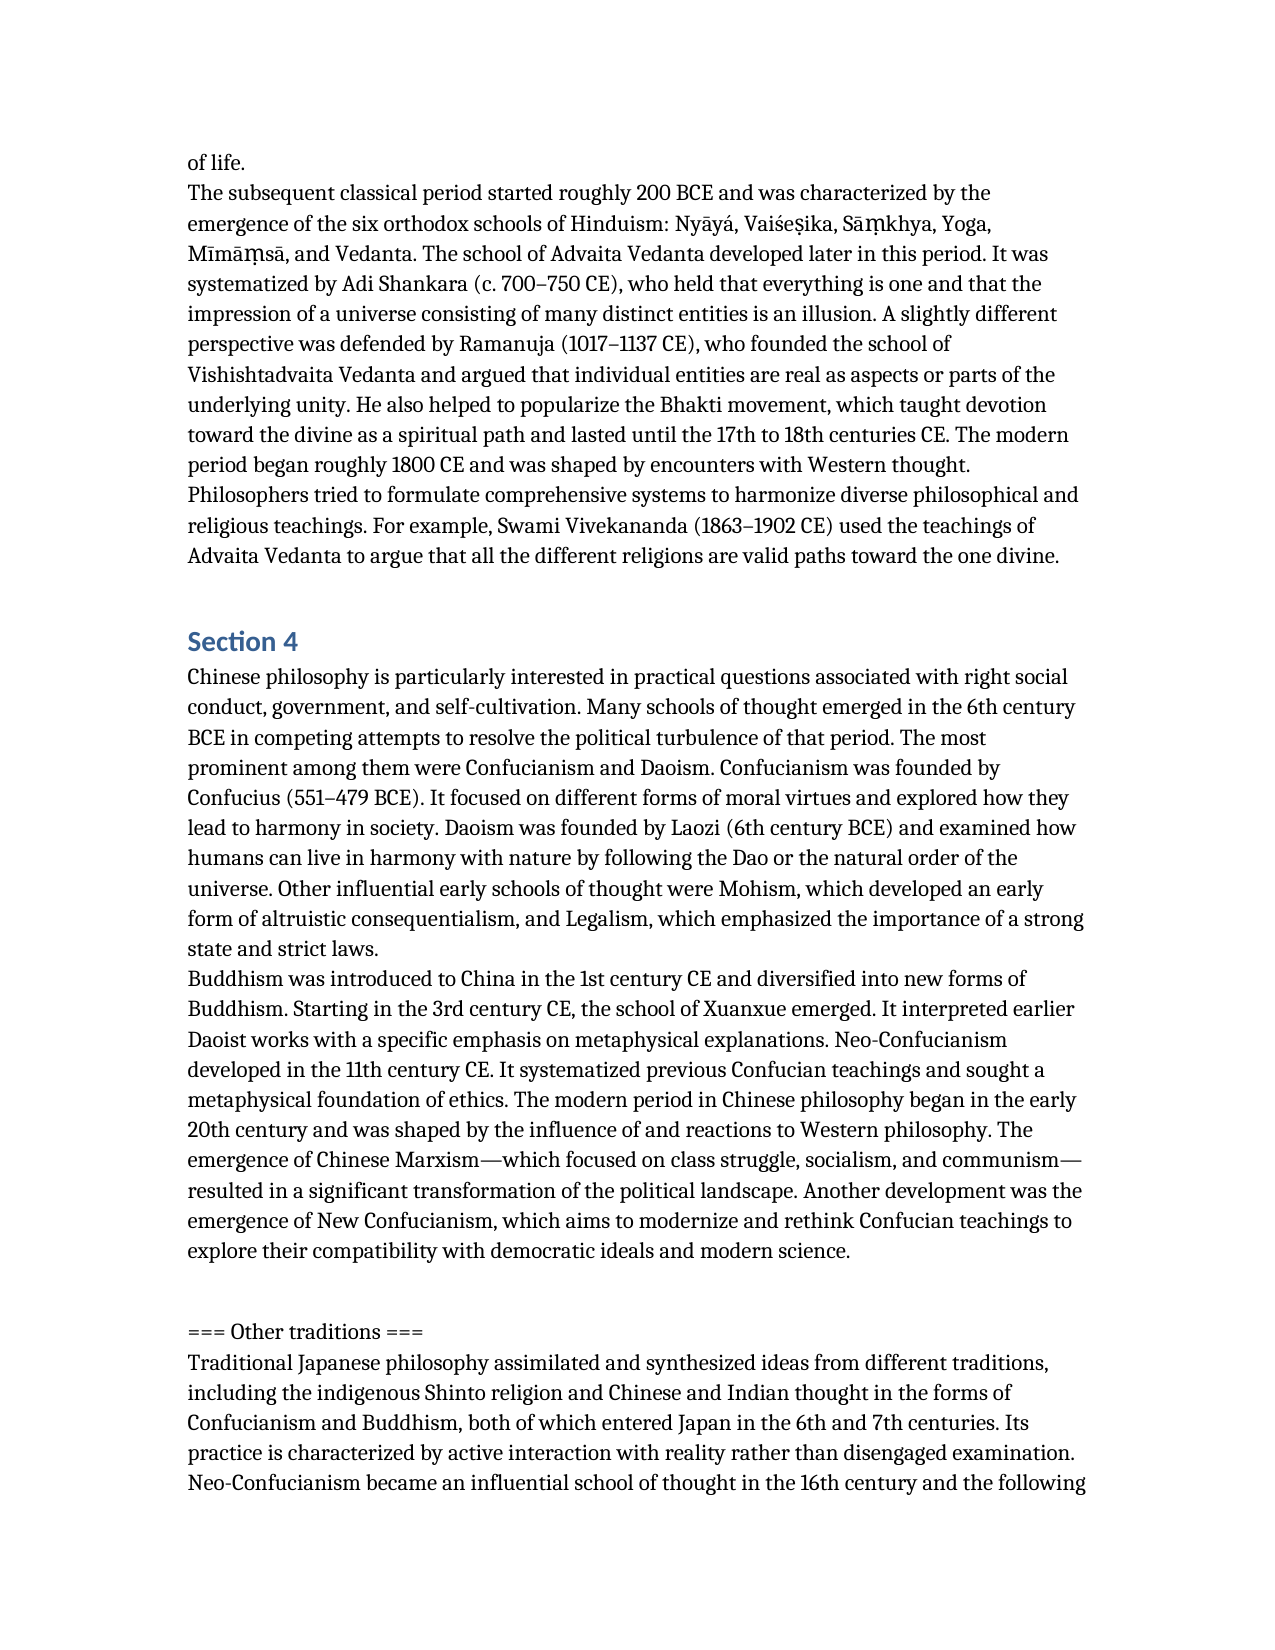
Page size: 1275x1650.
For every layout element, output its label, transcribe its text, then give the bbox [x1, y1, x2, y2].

text === Other traditions === Traditional Japanese philosophy assimilated and synthesized ideas from different traditions, including the indigenous Shinto religion and Chinese and Indian thought in the forms of Confucianism and Buddhism, both of which entered Japan in the 6th and 7th centuries. Its practice is characterized by active interaction with reality rather than disengaged examination. Neo-Confucianism became an influential school of thought in the 16th century and the following [187, 1289, 1087, 1496]
text of life. The subsequent classical period started roughly 200 BCE and was characterized by the emergence of the six orthodox schools of Hinduism: Nyāyá, Vaiśeṣika, Sāṃkhya, Yoga, Mīmāṃsā, and Vedanta. The school of Advaita Vedanta developed later in this period. It was systematized by Adi Shankara (c. 700–750 CE), who held that everything is one and that the impression of a universe consisting of many distinct entities is an illusion. A slightly different perspective was defended by Ramanuja (1017–1137 CE), who founded the school of Vishishtadvaita Vedanta and argued that individual entities are real as aspects or parts of the underlying unity. He also helped to popularize the Bhakti movement, which taught devotion toward the divine as a spiritual path and lasted until the 17th to 18th centuries CE. The modern period began roughly 1800 CE and was shaped by encounters with Western thought. Philosophers tried to formulate comprehensive systems to harmonize diverse philosophical and religious teachings. For example, Swami Vivekananda (1863–1902 CE) used the teachings of Advaita Vedanta to argue that all the different religions are valid paths toward the one divine. [187, 150, 1087, 569]
text Chinese philosophy is particularly interested in practical questions associated with right social conduct, government, and self-cultivation. Many schools of thought emerged in the 6th century BCE in competing attempts to resolve the political turbulence of that period. The most prominent among them were Confucianism and Daoism. Confucianism was founded by Confucius (551–479 BCE). It focused on different forms of moral virtues and explored how they lead to harmony in society. Daoism was founded by Laozi (6th century BCE) and examined how humans can live in harmony with nature by following the Dao or the natural order of the universe. Other influential early schools of thought were Mohism, which developed an early form of altruistic consequentialism, and Legalism, which emphasized the importance of a strong state and strict laws. Buddhism was introduced to China in the 1st century CE and diversified into new forms of Buddhism. Starting in the 3rd century CE, the school of Xuanxue emerged. It interpreted earlier Daoist works with a specific emphasis on metaphysical explanations. Neo-Confucianism developed in the 11th century CE. It systematized previous Confucian teachings and sought a metaphysical foundation of ethics. The modern period in Chinese philosophy began in the early 20th century and was shaped by the influence of and reactions to Western philosophy. The emergence of Chinese Marxism—which focused on class struggle, socialism, and communism—resulted in a significant transformation of the political landscape. Another development was the emergence of New Confucianism, which aims to modernize and rethink Confucian teachings to explore their compatibility with democratic ideals and modern science. [187, 664, 1087, 1264]
subtitle Section 4 [187, 623, 1087, 658]
